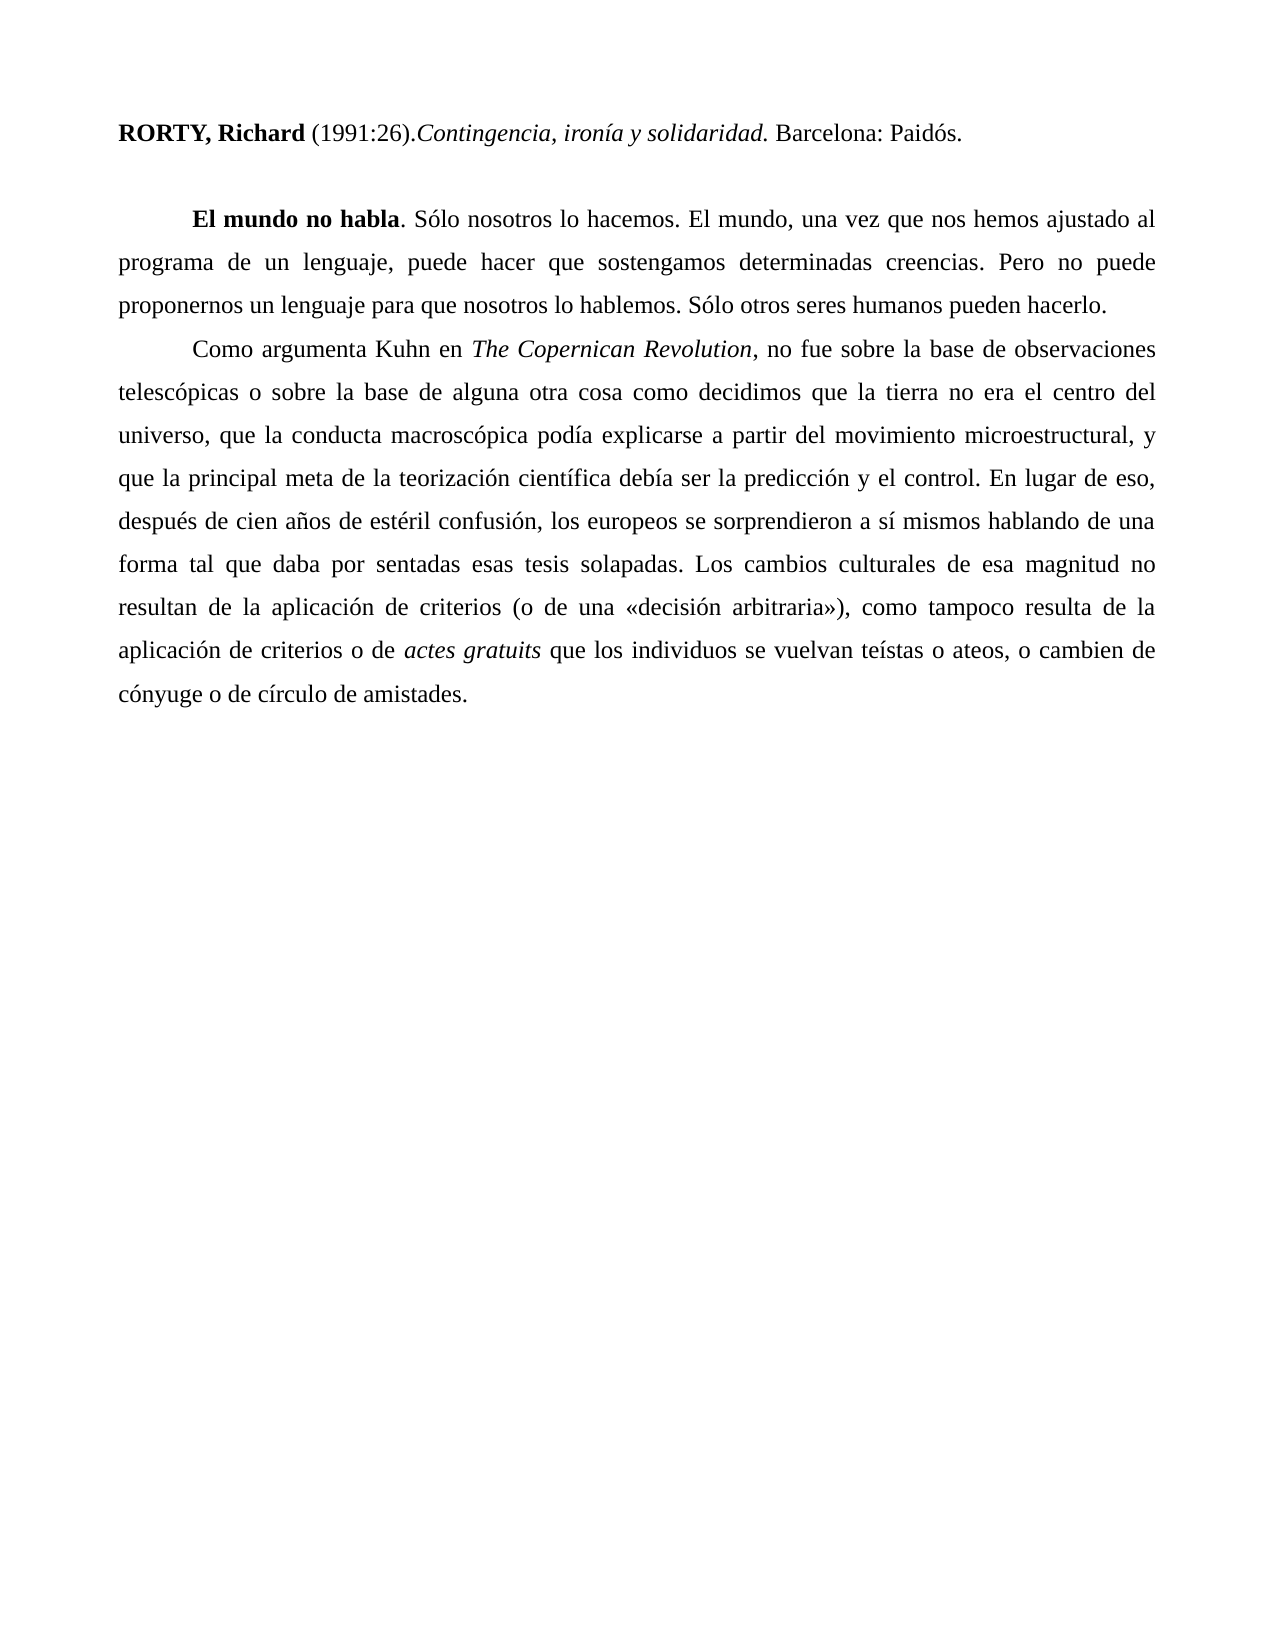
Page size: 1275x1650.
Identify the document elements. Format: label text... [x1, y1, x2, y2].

text Como argumenta Kuhn en The Copernican Revolution, no fue sobre la base de observaciones telescópicas o sobre la base de alguna otra cosa como decidimos que la tierra no era el centro del universo, que la conducta macroscópica podía explicarse a partir del movimiento microestructural, y que la principal meta de la teorización científica debía ser la predicción y el control. En lugar de eso, después de cien años de estéril confusión, los europeos se sorprendieron a sí mismos hablando de una forma tal que daba por sentadas esas tesis solapadas. Los cambios culturales de esa magnitud no resultan de la aplicación de criterios (o de una «decisión arbitraria»), como tampoco resulta de la aplicación de criterios o de actes gratuits que los individuos se vuelvan teístas o ateos, o cambien de cónyuge o de círculo de amistades. [118, 334, 1157, 707]
text RORTY, Richard (1991:26).Contingencia, ironía y solidaridad. Barcelona: Paidós. [118, 118, 1157, 147]
text El mundo no habla. Sólo nosotros lo hacemos. El mundo, una vez que nos hemos ajustado al programa de un lenguaje, puede hacer que sostengamos determinadas creencias. Pero no puede proponernos un lenguaje para que nosotros lo hablemos. Sólo otros seres humanos pueden hacerlo. [118, 204, 1157, 319]
